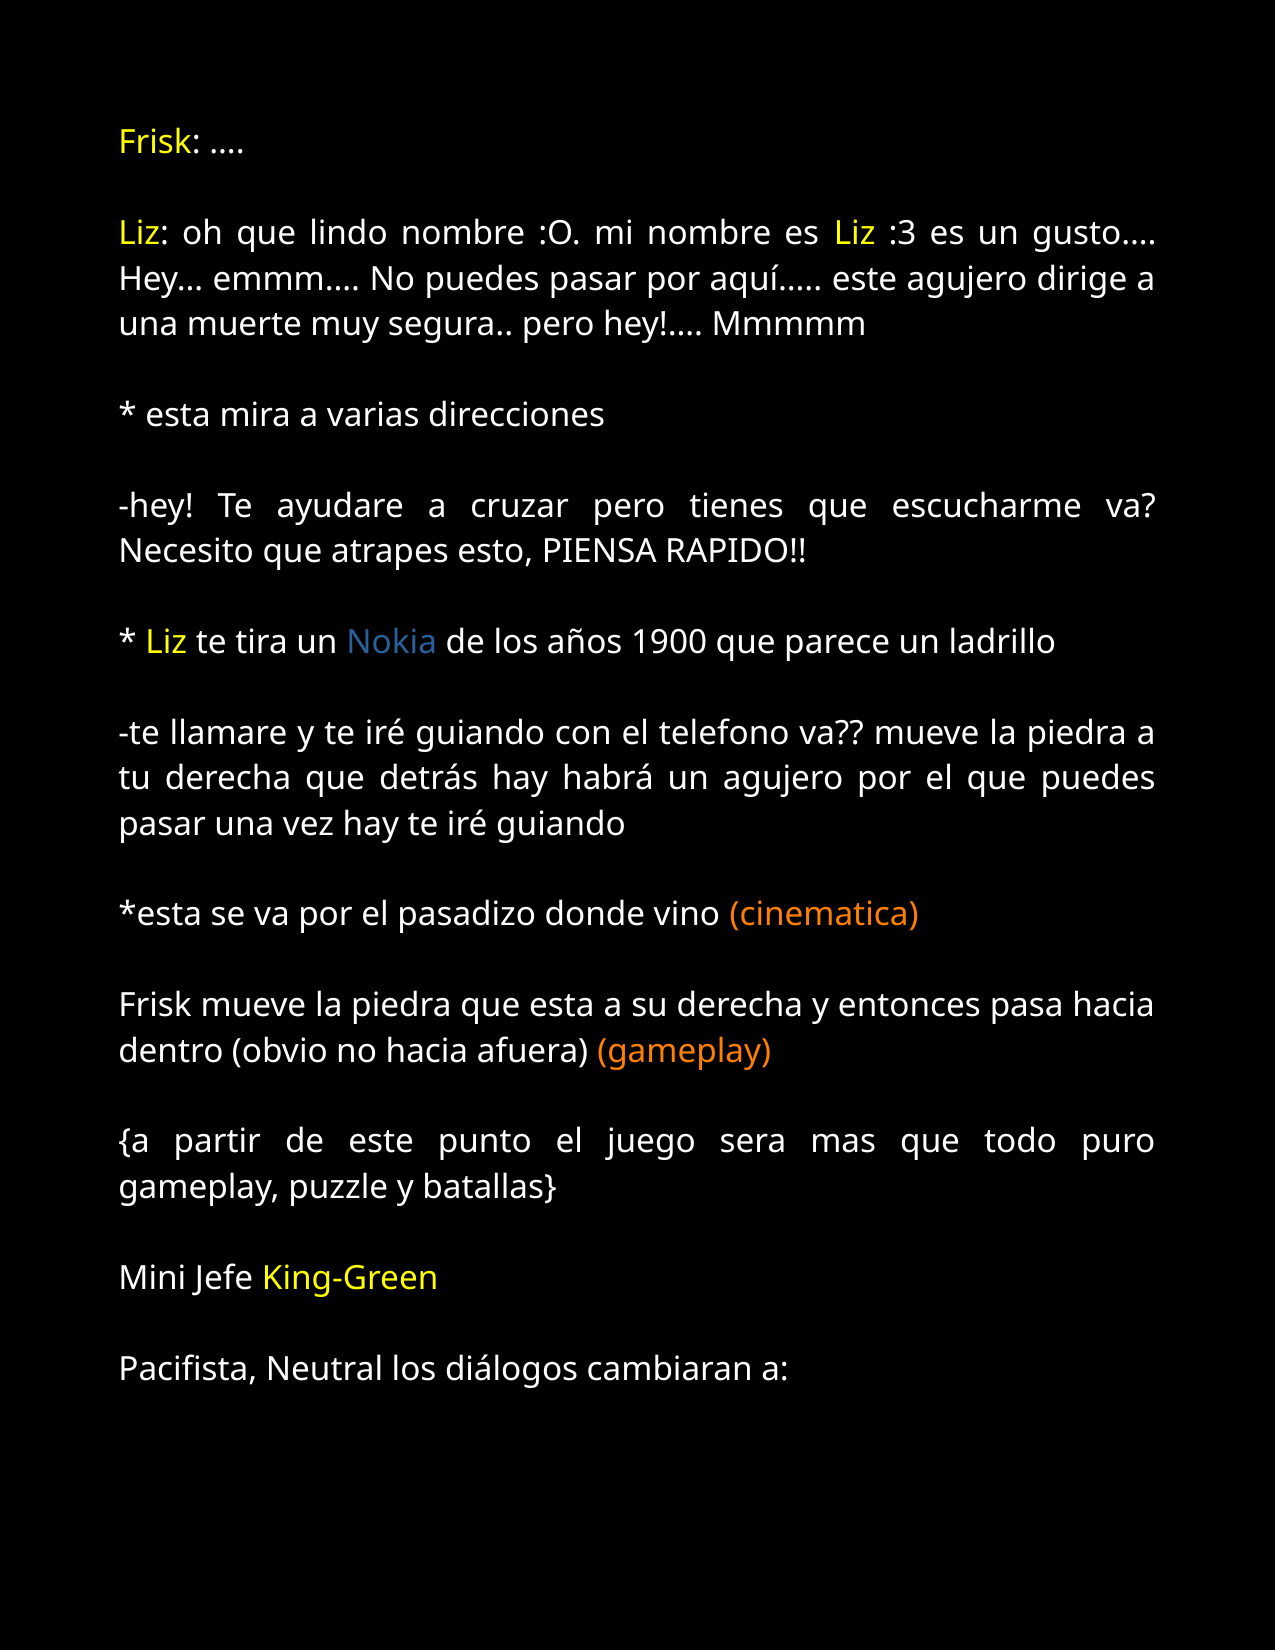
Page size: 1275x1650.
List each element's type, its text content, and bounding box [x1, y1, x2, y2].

text -te llamare y te iré guiando con el telefono va?? mueve la piedra a tu derecha que detrás hay habrá un agujero por el que puedes pasar una vez hay te iré guiando [118, 708, 1157, 845]
text -hey! Te ayudare a cruzar pero tienes que escucharme va? Necesito que atrapes esto, PIENSA RAPIDO!! [118, 481, 1157, 572]
text *esta se va por el pasadizo donde vino (cinematica) [118, 890, 1157, 936]
text * esta mira a varias direcciones [118, 391, 1157, 436]
text Mini Jefe King-Green [118, 1253, 1157, 1299]
text Frisk: …. [118, 118, 1157, 163]
text * Liz te tira un Nokia de los años 1900 que parece un ladrillo [118, 618, 1157, 663]
text {a partir de este punto el juego sera mas que todo puro gameplay, puzzle y batallas} [118, 1117, 1157, 1208]
text Pacifista, Neutral los diálogos cambiaran a: [118, 1344, 1157, 1390]
text Liz: oh que lindo nombre :O. mi nombre es Liz :3 es un gusto…. Hey… emmm…. No puedes pasar por aquí….. este agujero dirige a una muerte muy segura.. pero hey!…. Mmmmm [118, 209, 1157, 345]
text Frisk mueve la piedra que esta a su derecha y entonces pasa hacia dentro (obvio no hacia afuera) (gameplay) [118, 981, 1157, 1072]
